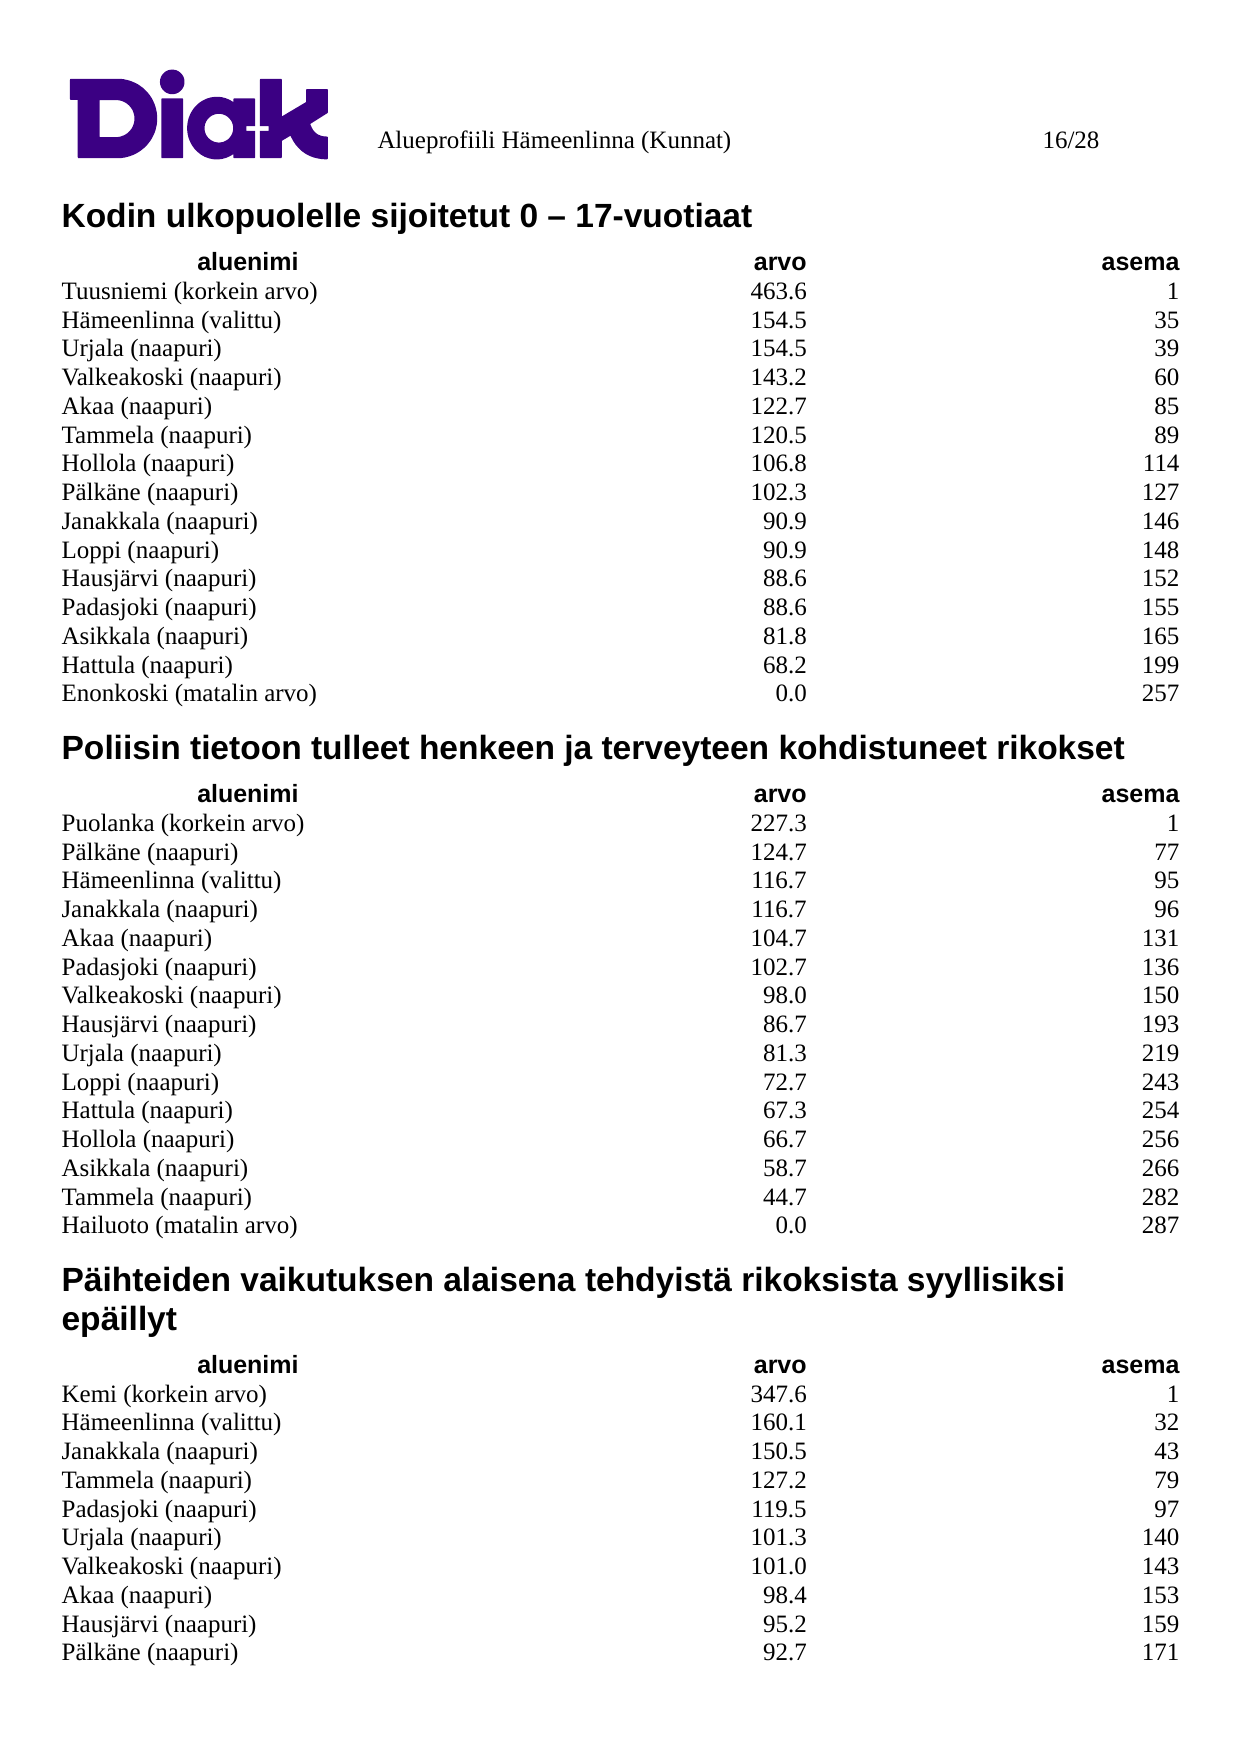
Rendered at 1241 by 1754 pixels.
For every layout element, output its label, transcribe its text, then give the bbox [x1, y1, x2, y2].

table_cell Valkeakoski (naapuri) [61, 981, 434, 1009]
table_header asema [806, 247, 1179, 276]
table_cell 97 [806, 1494, 1179, 1522]
table_cell Puolanka (korkein arvo) [61, 808, 434, 837]
table_cell 106.8 [434, 449, 806, 477]
table_cell 1 [806, 1379, 1179, 1407]
table_cell 143.2 [434, 362, 806, 391]
table_cell 159 [806, 1609, 1179, 1637]
table_cell 165 [806, 621, 1179, 650]
table_header asema [806, 779, 1179, 808]
table_cell Janakkala (naapuri) [61, 1436, 434, 1465]
table_cell 148 [806, 535, 1179, 563]
table_cell 219 [806, 1038, 1179, 1067]
table_cell 101.3 [434, 1523, 806, 1551]
table_cell 79 [806, 1465, 1179, 1494]
table_cell 155 [806, 592, 1179, 621]
table_header asema [806, 1350, 1179, 1379]
table_cell 88.6 [434, 592, 806, 621]
table_cell 88.6 [434, 564, 806, 592]
table_cell 136 [806, 952, 1179, 981]
table_cell 58.7 [434, 1153, 806, 1182]
table_cell 124.7 [434, 837, 806, 866]
table_cell Tammela (naapuri) [61, 1182, 434, 1211]
table_cell 43 [806, 1436, 1179, 1465]
table_cell 116.7 [434, 894, 806, 923]
table_cell 154.5 [434, 334, 806, 362]
table_header arvo [434, 1350, 806, 1379]
table_cell 154.5 [434, 305, 806, 333]
table_cell 146 [806, 506, 1179, 535]
table_cell 153 [806, 1580, 1179, 1609]
table_cell 199 [806, 650, 1179, 678]
table_cell Hollola (naapuri) [61, 449, 434, 477]
table_cell Hämeenlinna (valittu) [61, 1408, 434, 1436]
table_cell 114 [806, 449, 1179, 477]
table_header arvo [434, 247, 806, 276]
table_cell 81.8 [434, 621, 806, 650]
table_cell 86.7 [434, 1009, 806, 1038]
table_cell 119.5 [434, 1494, 806, 1522]
table_cell Tuusniemi (korkein arvo) [61, 276, 434, 305]
table_cell 95 [806, 866, 1179, 894]
table_cell 150 [806, 981, 1179, 1009]
table_cell Asikkala (naapuri) [61, 621, 434, 650]
table_cell 0.0 [434, 1211, 806, 1239]
table_cell 104.7 [434, 923, 806, 952]
table_cell 171 [806, 1638, 1179, 1666]
table_cell 66.7 [434, 1124, 806, 1153]
table_cell Akaa (naapuri) [61, 923, 434, 952]
table_header arvo [434, 779, 806, 808]
table_cell Tammela (naapuri) [61, 1465, 434, 1494]
table_cell 102.3 [434, 477, 806, 506]
table_cell Padasjoki (naapuri) [61, 592, 434, 621]
table_cell Hausjärvi (naapuri) [61, 1009, 434, 1038]
table_cell 68.2 [434, 650, 806, 678]
table_cell 140 [806, 1523, 1179, 1551]
table_cell 150.5 [434, 1436, 806, 1465]
table_cell Hattula (naapuri) [61, 1096, 434, 1124]
table_cell Urjala (naapuri) [61, 1523, 434, 1551]
table_cell 90.9 [434, 506, 806, 535]
table_cell Padasjoki (naapuri) [61, 1494, 434, 1522]
table_cell Janakkala (naapuri) [61, 894, 434, 923]
table_cell 81.3 [434, 1038, 806, 1067]
table_cell Urjala (naapuri) [61, 334, 434, 362]
table_cell Pälkäne (naapuri) [61, 837, 434, 866]
table_cell 77 [806, 837, 1179, 866]
table_cell 92.7 [434, 1638, 806, 1666]
table_cell 152 [806, 564, 1179, 592]
table_cell Kemi (korkein arvo) [61, 1379, 434, 1407]
table_cell 256 [806, 1124, 1179, 1153]
table_cell 102.7 [434, 952, 806, 981]
table_cell Hausjärvi (naapuri) [61, 564, 434, 592]
table_cell Pälkäne (naapuri) [61, 1638, 434, 1666]
table_cell 347.6 [434, 1379, 806, 1407]
table_cell 90.9 [434, 535, 806, 563]
table_cell Hämeenlinna (valittu) [61, 305, 434, 333]
table_cell Akaa (naapuri) [61, 391, 434, 420]
table_cell Urjala (naapuri) [61, 1038, 434, 1067]
table_cell 257 [806, 679, 1179, 707]
table_cell Loppi (naapuri) [61, 535, 434, 563]
table_cell Pälkäne (naapuri) [61, 477, 434, 506]
table_cell Tammela (naapuri) [61, 420, 434, 448]
table_cell Valkeakoski (naapuri) [61, 1551, 434, 1580]
table_cell 85 [806, 391, 1179, 420]
table_cell 39 [806, 334, 1179, 362]
table_cell Hausjärvi (naapuri) [61, 1609, 434, 1637]
table_cell Asikkala (naapuri) [61, 1153, 434, 1182]
table_cell Loppi (naapuri) [61, 1067, 434, 1096]
table_cell Padasjoki (naapuri) [61, 952, 434, 981]
table_cell Akaa (naapuri) [61, 1580, 434, 1609]
table_cell 67.3 [434, 1096, 806, 1124]
table_cell 254 [806, 1096, 1179, 1124]
table_cell Enonkoski (matalin arvo) [61, 679, 434, 707]
table_cell 89 [806, 420, 1179, 448]
table_cell 35 [806, 305, 1179, 333]
subtitle Päihteiden vaikutuksen alaisena tehdyistä rikoksista syyllisiksi epäillyt [61, 1260, 1179, 1337]
table_cell 131 [806, 923, 1179, 952]
table_cell 120.5 [434, 420, 806, 448]
table_cell 122.7 [434, 391, 806, 420]
table_cell Hämeenlinna (valittu) [61, 866, 434, 894]
table_cell 463.6 [434, 276, 806, 305]
table_cell 127.2 [434, 1465, 806, 1494]
table_cell 193 [806, 1009, 1179, 1038]
subtitle Poliisin tietoon tulleet henkeen ja terveyteen kohdistuneet rikokset [61, 728, 1179, 767]
table_cell Hailuoto (matalin arvo) [61, 1211, 434, 1239]
table_cell 98.0 [434, 981, 806, 1009]
table_cell 98.4 [434, 1580, 806, 1609]
table_cell 96 [806, 894, 1179, 923]
table_cell 227.3 [434, 808, 806, 837]
table_cell Valkeakoski (naapuri) [61, 362, 434, 391]
table_cell 72.7 [434, 1067, 806, 1096]
table_cell 116.7 [434, 866, 806, 894]
table_cell 160.1 [434, 1408, 806, 1436]
table_cell 1 [806, 276, 1179, 305]
table_cell 95.2 [434, 1609, 806, 1637]
table_cell 60 [806, 362, 1179, 391]
table_cell 243 [806, 1067, 1179, 1096]
table_header aluenimi [61, 779, 434, 808]
table_header aluenimi [61, 247, 434, 276]
table_cell 287 [806, 1211, 1179, 1239]
table_cell Hollola (naapuri) [61, 1124, 434, 1153]
table_cell Hattula (naapuri) [61, 650, 434, 678]
table_cell 127 [806, 477, 1179, 506]
table_cell 44.7 [434, 1182, 806, 1211]
table_cell 32 [806, 1408, 1179, 1436]
subtitle Kodin ulkopuolelle sijoitetut 0 – 17-vuotiaat [61, 196, 1179, 235]
table_cell 282 [806, 1182, 1179, 1211]
table_header aluenimi [61, 1350, 434, 1379]
table_cell Janakkala (naapuri) [61, 506, 434, 535]
table_cell 101.0 [434, 1551, 806, 1580]
table_cell 1 [806, 808, 1179, 837]
table_cell 266 [806, 1153, 1179, 1182]
table_cell 143 [806, 1551, 1179, 1580]
table_cell 0.0 [434, 679, 806, 707]
